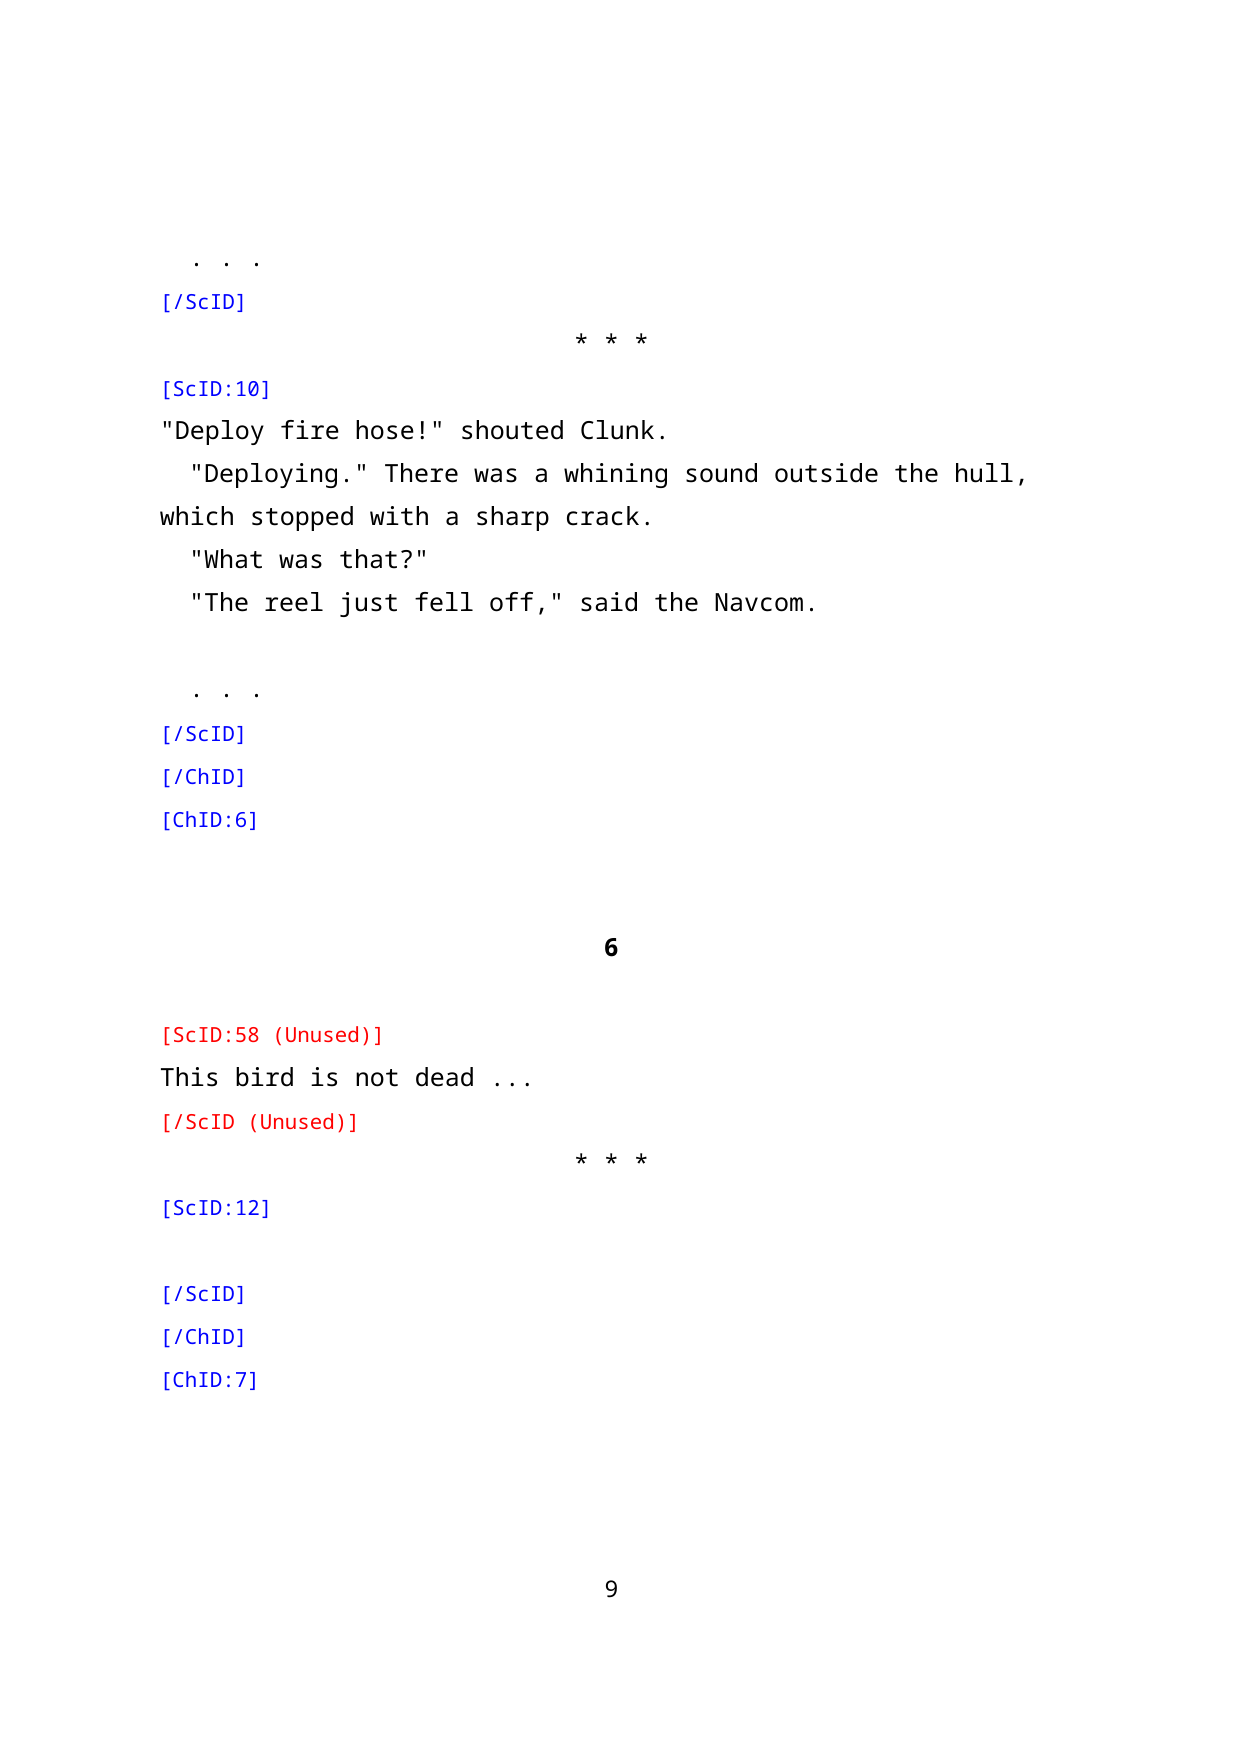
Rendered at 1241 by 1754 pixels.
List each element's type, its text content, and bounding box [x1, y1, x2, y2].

subtitle 6 [159, 922, 1063, 965]
text This bird is not dead ... [159, 1051, 1063, 1094]
text "What was that?" [159, 534, 1063, 577]
subtitle * * * [159, 1138, 1063, 1181]
text [/ScID] [159, 1267, 1063, 1310]
text [/ScID] [159, 706, 1063, 749]
text [/ScID (Unused)] [159, 1094, 1063, 1138]
text [ScID:58 (Unused)] [159, 1008, 1063, 1051]
text [ChID:6] [159, 793, 1063, 836]
text [/ChID] [159, 749, 1063, 793]
text . . . [159, 663, 1063, 706]
text [/ScID] [159, 275, 1063, 318]
text "Deploying." There was a whining sound outside the hull, which stopped with a sharp crack. [159, 448, 1063, 534]
text [ScID:12] [159, 1181, 1063, 1224]
text [/ChID] [159, 1310, 1063, 1353]
text [ChID:7] [159, 1353, 1063, 1396]
text "The reel just fell off," said the Navcom. [159, 577, 1063, 620]
text . . . [159, 232, 1063, 275]
text [ScID:10] [159, 361, 1063, 404]
text "Deploy fire hose!" shouted Clunk. [159, 404, 1063, 448]
subtitle * * * [159, 318, 1063, 361]
